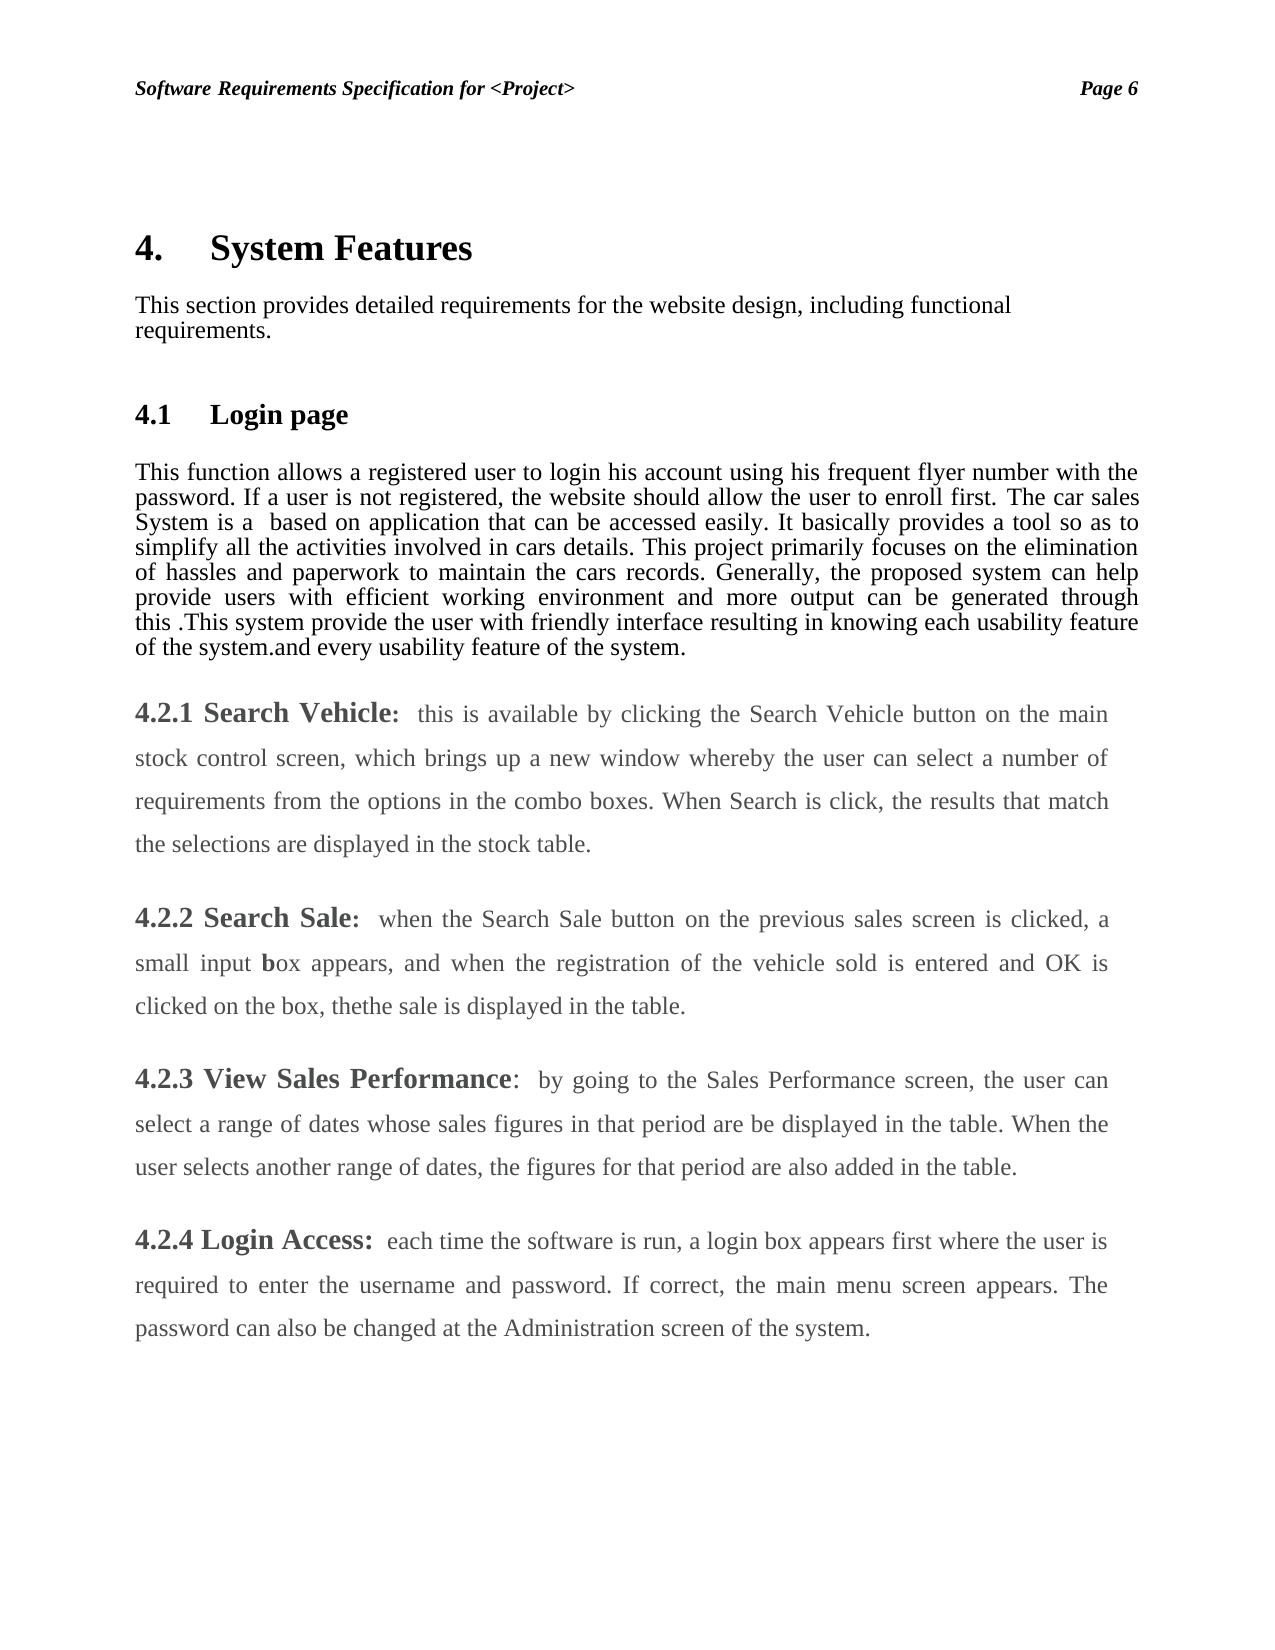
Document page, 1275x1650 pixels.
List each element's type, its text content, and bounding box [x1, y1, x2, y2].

subtitle Login page [135, 397, 1140, 431]
text This function allows a registered user to login his account using his frequent flyer number with the password. If a user is not registered, the website should allow the user to enroll first. The car sales System is a based on application that can be accessed easily. It basically provides a tool so as to simplify all the activities involved in cars details. This project primarily focuses on the elimination of hassles and paperwork to maintain the cars records. Generally, the proposed system can help provide users with efficient working environment and more output can be generated through this .This system provide the user with friendly interface resulting in knowing each usability feature of the system.and every usability feature of the system. [135, 460, 1140, 660]
text 4.2.1 Search Vehicle: this is available by clicking the Search Vehicle button on the main stock control screen, which brings up a new window whereby the user can select a number of requirements from the options in the combo boxes. When Search is click, the results that match the selections are displayed in the stock table. [135, 695, 1110, 858]
subtitle System Features [135, 225, 1140, 268]
text 4.2.3 View Sales Performance: by going to the Sales Performance screen, the user can select a range of dates whose sales figures in that period are be displayed in the table. When the user selects another range of dates, the figures for that period are also added in the table. [135, 1061, 1110, 1181]
text 4.2.2 Search Sale: when the Search Sale button on the previous sales screen is clicked, a small input box appears, and when the registration of the vehicle sold is entered and OK is clicked on the box, thethe sale is displayed in the table. [135, 900, 1110, 1019]
text This section provides detailed requirements for the website design, including functional requirements. [135, 293, 1140, 343]
text 4.2.4 Login Access: each time the software is run, a login box appears first where the user is required to enter the username and password. If correct, the main menu screen appears. The password can also be changed at the Administration screen of the system. [135, 1222, 1110, 1342]
